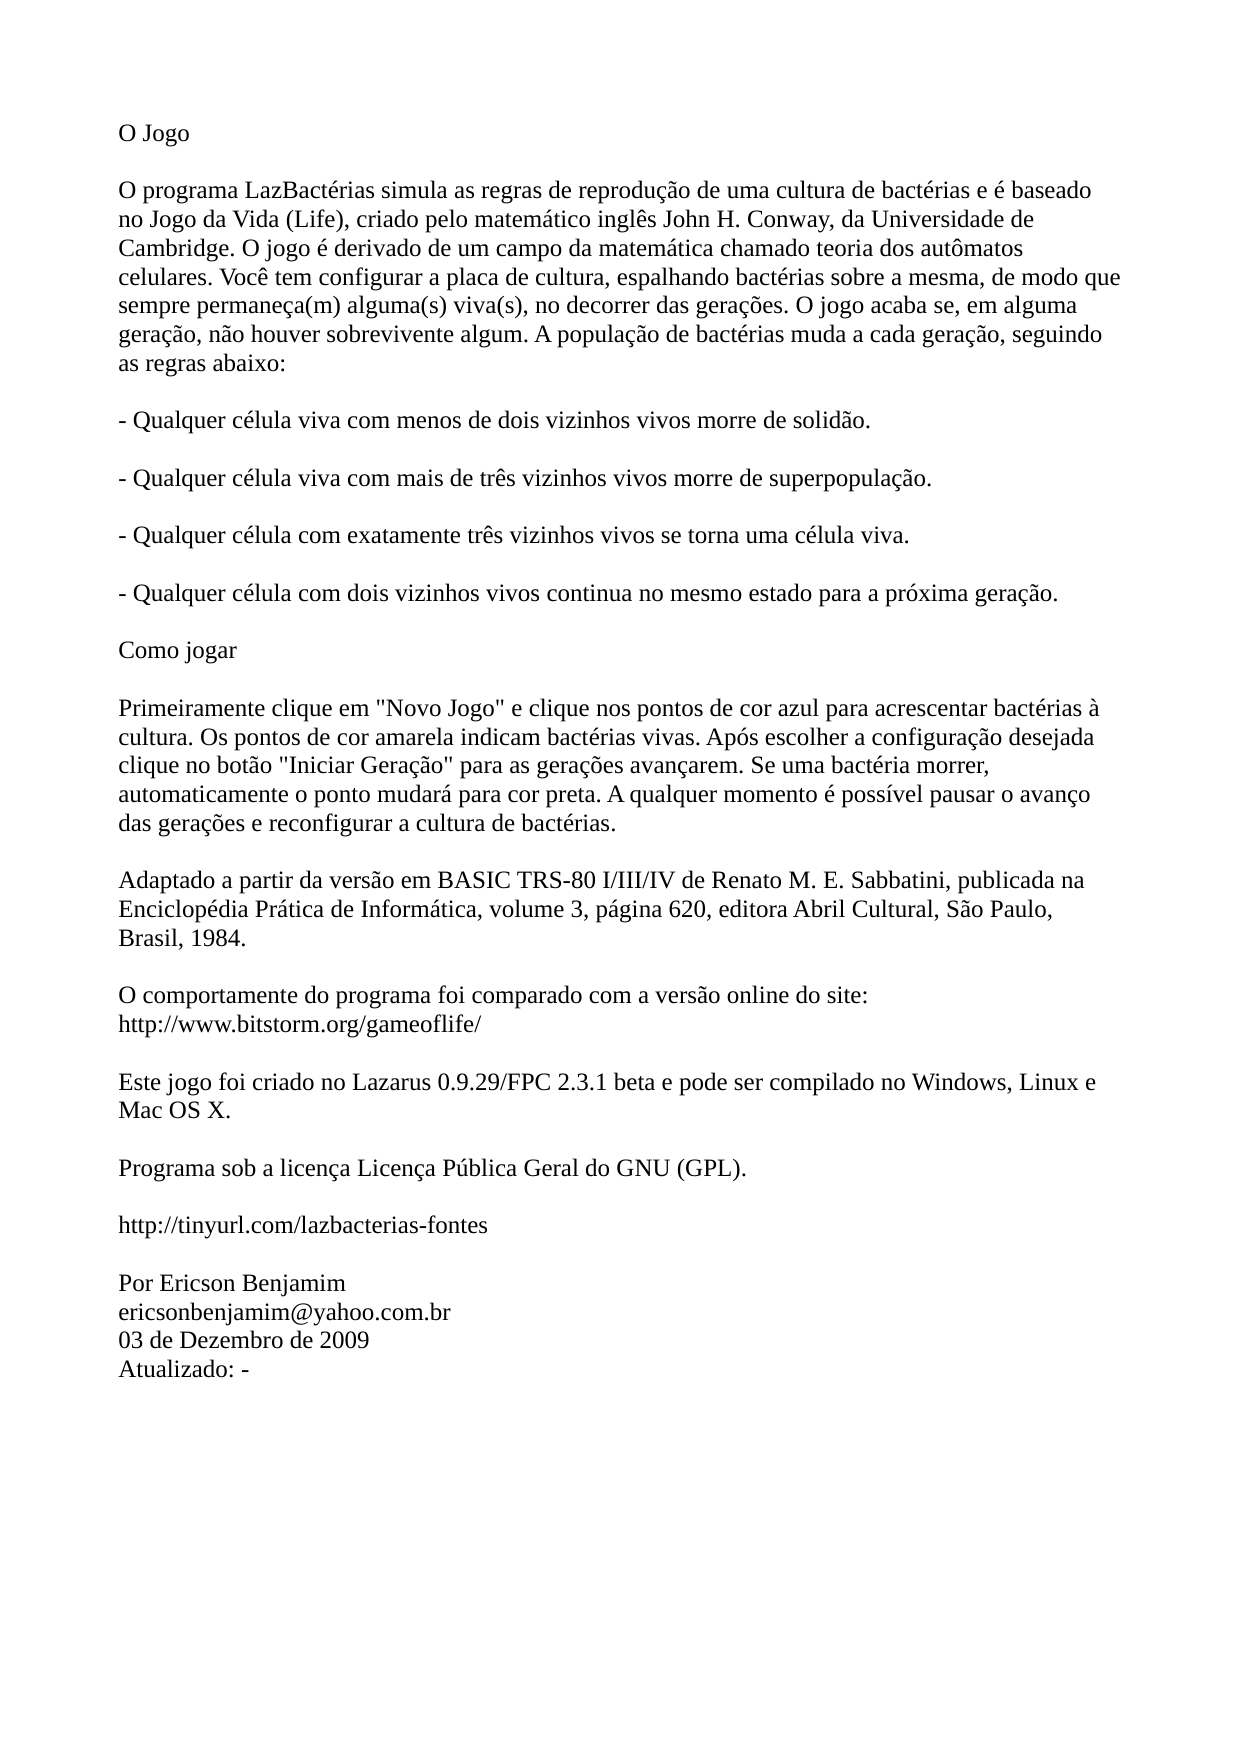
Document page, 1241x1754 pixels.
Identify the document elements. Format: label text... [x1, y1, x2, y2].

text http://tinyurl.com/lazbacterias-fontes [118, 1211, 1122, 1239]
text - Qualquer célula viva com menos de dois vizinhos vivos morre de solidão. [118, 406, 1122, 434]
text - Qualquer célula com exatamente três vizinhos vivos se torna uma célula viva. [118, 521, 1122, 549]
text - Qualquer célula com dois vizinhos vivos continua no mesmo estado para a próxima geração. [118, 578, 1122, 607]
text Primeiramente clique em "Novo Jogo" e clique nos pontos de cor azul para acrescentar bactérias à cultura. Os pontos de cor amarela indicam bactérias vivas. Após escolher a configuração desejada clique no botão "Iniciar Geração" para as gerações avançarem. Se uma bactéria morrer, automaticamente o ponto mudará para cor preta. A qualquer momento é possível pausar o avanço das gerações e reconfigurar a cultura de bactérias. [118, 693, 1122, 837]
text Este jogo foi criado no Lazarus 0.9.29/FPC 2.3.1 beta e pode ser compilado no Windows, Linux e Mac OS X. [118, 1067, 1122, 1124]
text Por Ericson Benjamim [118, 1268, 1122, 1297]
text O programa LazBactérias simula as regras de reprodução de uma cultura de bactérias e é baseado no Jogo da Vida (Life), criado pelo matemático inglês John H. Conway, da Universidade de Cambridge. O jogo é derivado de um campo da matemática chamado teoria dos autômatos celulares. Você tem configurar a placa de cultura, espalhando bactérias sobre a mesma, de modo que sempre permaneça(m) alguma(s) viva(s), no decorrer das gerações. O jogo acaba se, em alguma geração, não houver sobrevivente algum. A população de bactérias muda a cada geração, seguindo as regras abaixo: [118, 176, 1122, 377]
text - Qualquer célula viva com mais de três vizinhos vivos morre de superpopulação. [118, 463, 1122, 492]
text http://www.bitstorm.org/gameoflife/ [118, 1009, 1122, 1038]
text Programa sob a licença Licença Pública Geral do GNU (GPL). [118, 1153, 1122, 1182]
text Como jogar [118, 636, 1122, 664]
text O comportamente do programa foi comparado com a versão online do site: [118, 981, 1122, 1009]
text O Jogo [118, 118, 1122, 147]
text 03 de Dezembro de 2009 [118, 1326, 1122, 1354]
text ericsonbenjamim@yahoo.com.br [118, 1297, 1122, 1326]
text Adaptado a partir da versão em BASIC TRS-80 I/III/IV de Renato M. E. Sabbatini, publicada na Enciclopédia Prática de Informática, volume 3, página 620, editora Abril Cultural, São Paulo, Brasil, 1984. [118, 866, 1122, 952]
text Atualizado: - [118, 1354, 1122, 1383]
